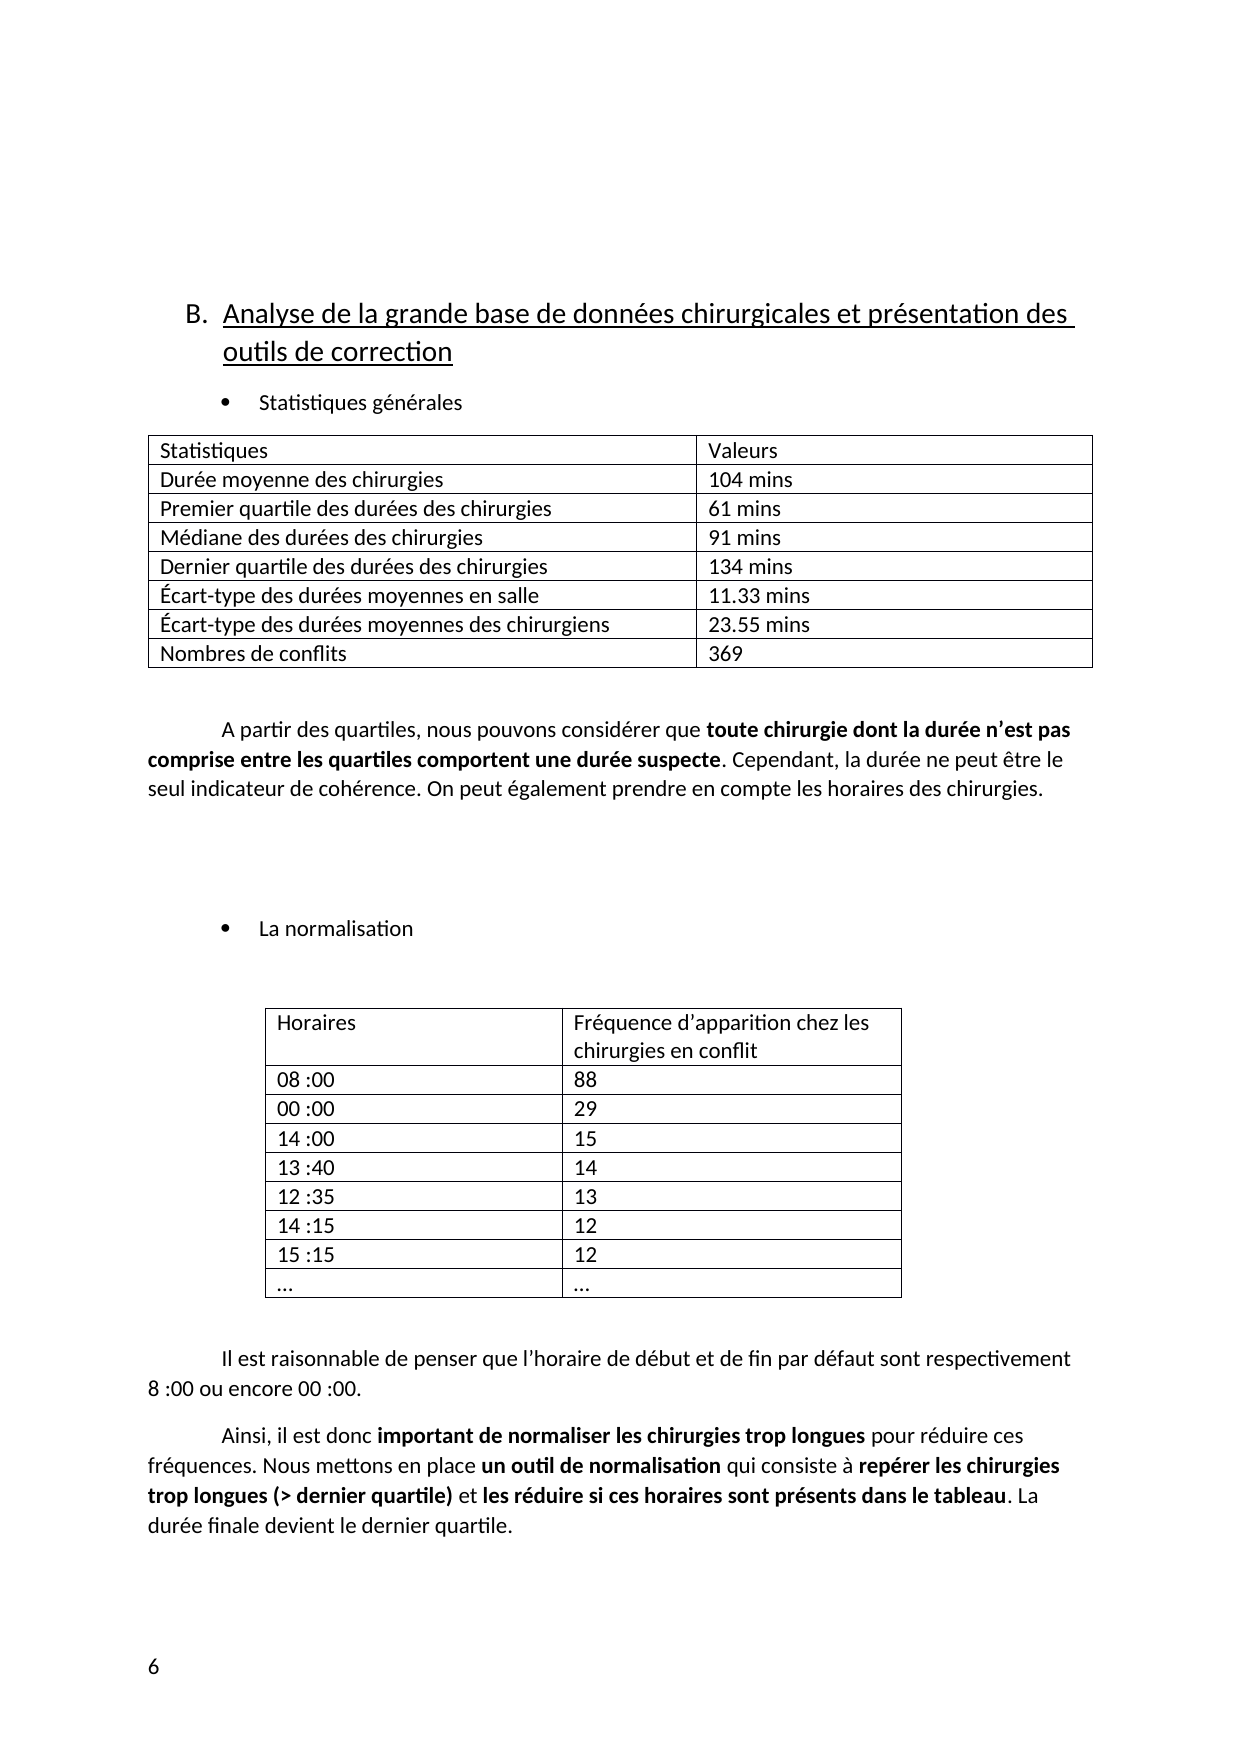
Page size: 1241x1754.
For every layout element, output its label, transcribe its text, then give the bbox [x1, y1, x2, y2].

table_cell 14 [563, 1153, 901, 1181]
table_cell 13 [563, 1182, 901, 1210]
table_cell … [266, 1269, 562, 1297]
table_cell Écart-type des durées moyennes des chirurgiens [149, 610, 696, 638]
table_cell 11.33 mins [697, 581, 1092, 609]
list La normalisation [221, 914, 1093, 942]
table_header Fréquence d’apparition chez les chirurgies en conflit [563, 1009, 901, 1064]
table_cell 88 [563, 1066, 901, 1093]
table_cell 369 [697, 639, 1092, 667]
table_cell Nombres de conflits [149, 639, 696, 667]
table_cell 91 mins [697, 523, 1092, 551]
table_cell 104 mins [697, 465, 1092, 493]
table_cell 14 :00 [266, 1124, 562, 1152]
text Ainsi, il est donc important de normaliser les chirurgies trop longues pour réduire ces fréquences. Nous mettons en place un outil de normalisation qui consiste à repérer les chirurgies trop longues (> dernier quartile) et les réduire si ces horaires sont présents dans le tableau. La durée finale devient le dernier quartile. [148, 1421, 1093, 1539]
table_cell Durée moyenne des chirurgies [149, 465, 696, 493]
table_header Statistiques [149, 436, 696, 464]
table_cell 14 :15 [266, 1211, 562, 1239]
table_cell Écart-type des durées moyennes en salle [149, 581, 696, 609]
table_cell 12 :35 [266, 1182, 562, 1210]
table_cell 12 [563, 1240, 901, 1268]
table_cell 134 mins [697, 552, 1092, 580]
table_cell 29 [563, 1095, 901, 1123]
table_cell 13 :40 [266, 1153, 562, 1181]
table_cell Médiane des durées des chirurgies [149, 523, 696, 551]
table_cell 12 [563, 1211, 901, 1239]
list Statistiques générales [221, 388, 1093, 416]
list Analyse de la grande base de données chirurgicales et présentation des outils de correction [185, 295, 1093, 369]
table_cell 61 mins [697, 494, 1092, 522]
table_cell Dernier quartile des durées des chirurgies [149, 552, 696, 580]
table_cell 00 :00 [266, 1095, 562, 1123]
text A partir des quartiles, nous pouvons considérer que toute chirurgie dont la durée n’est pas comprise entre les quartiles comportent une durée suspecte. Cependant, la durée ne peut être le seul indicateur de cohérence. On peut également prendre en compte les horaires des chirurgies. [148, 715, 1093, 803]
table_cell … [563, 1269, 901, 1297]
table_cell Premier quartile des durées des chirurgies [149, 494, 696, 522]
table_header Valeurs [697, 436, 1092, 464]
table_header Horaires [266, 1009, 562, 1064]
table_cell 15 :15 [266, 1240, 562, 1268]
table_cell 15 [563, 1124, 901, 1152]
table_cell 23.55 mins [697, 610, 1092, 638]
text Il est raisonnable de penser que l’horaire de début et de fin par défaut sont respectivement 8 :00 ou encore 00 :00. [148, 1344, 1093, 1402]
table_cell 08 :00 [266, 1066, 562, 1093]
